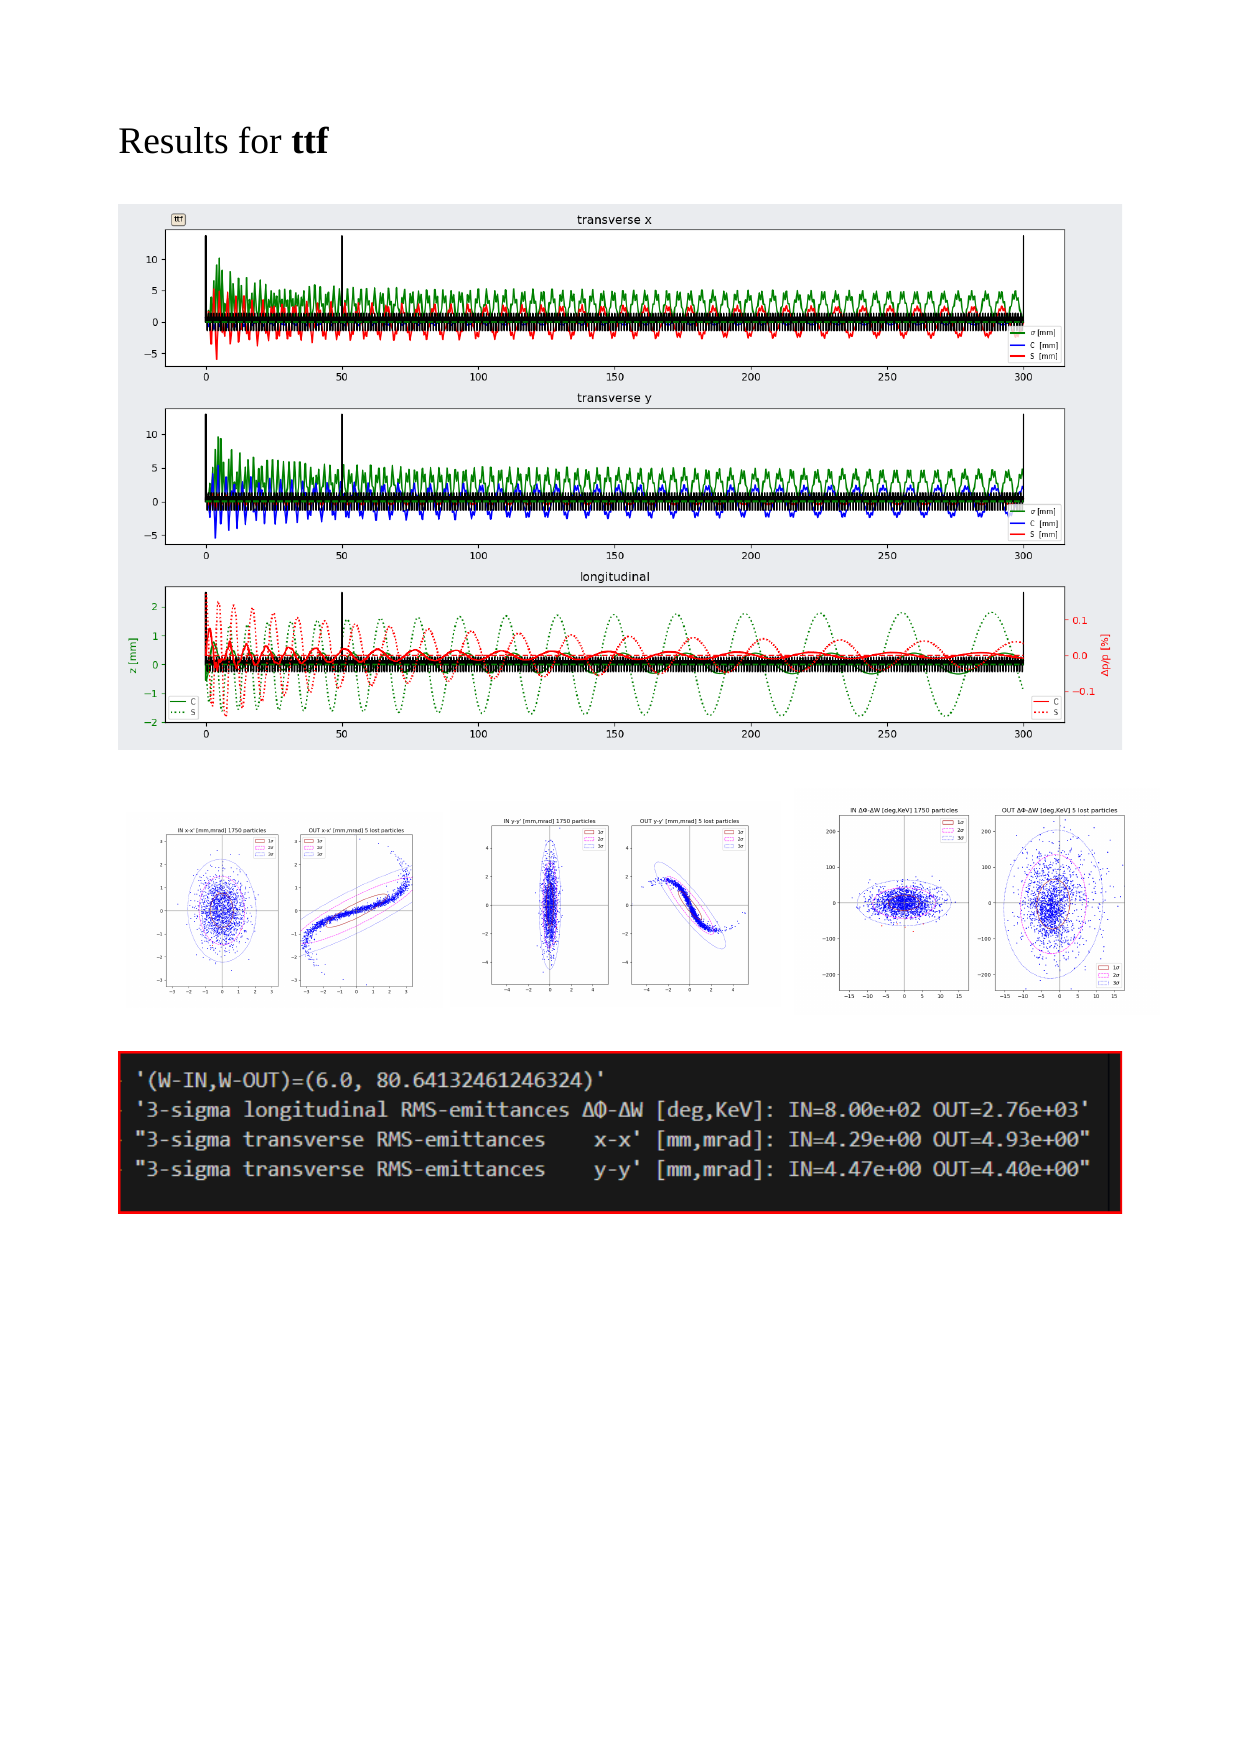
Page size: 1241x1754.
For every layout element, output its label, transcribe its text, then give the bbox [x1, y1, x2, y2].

picture [126, 812, 444, 1008]
picture [118, 1051, 1123, 1214]
picture [118, 204, 1123, 750]
picture [793, 788, 1161, 1015]
text Results for ttf [118, 118, 1122, 161]
picture [450, 801, 781, 1007]
